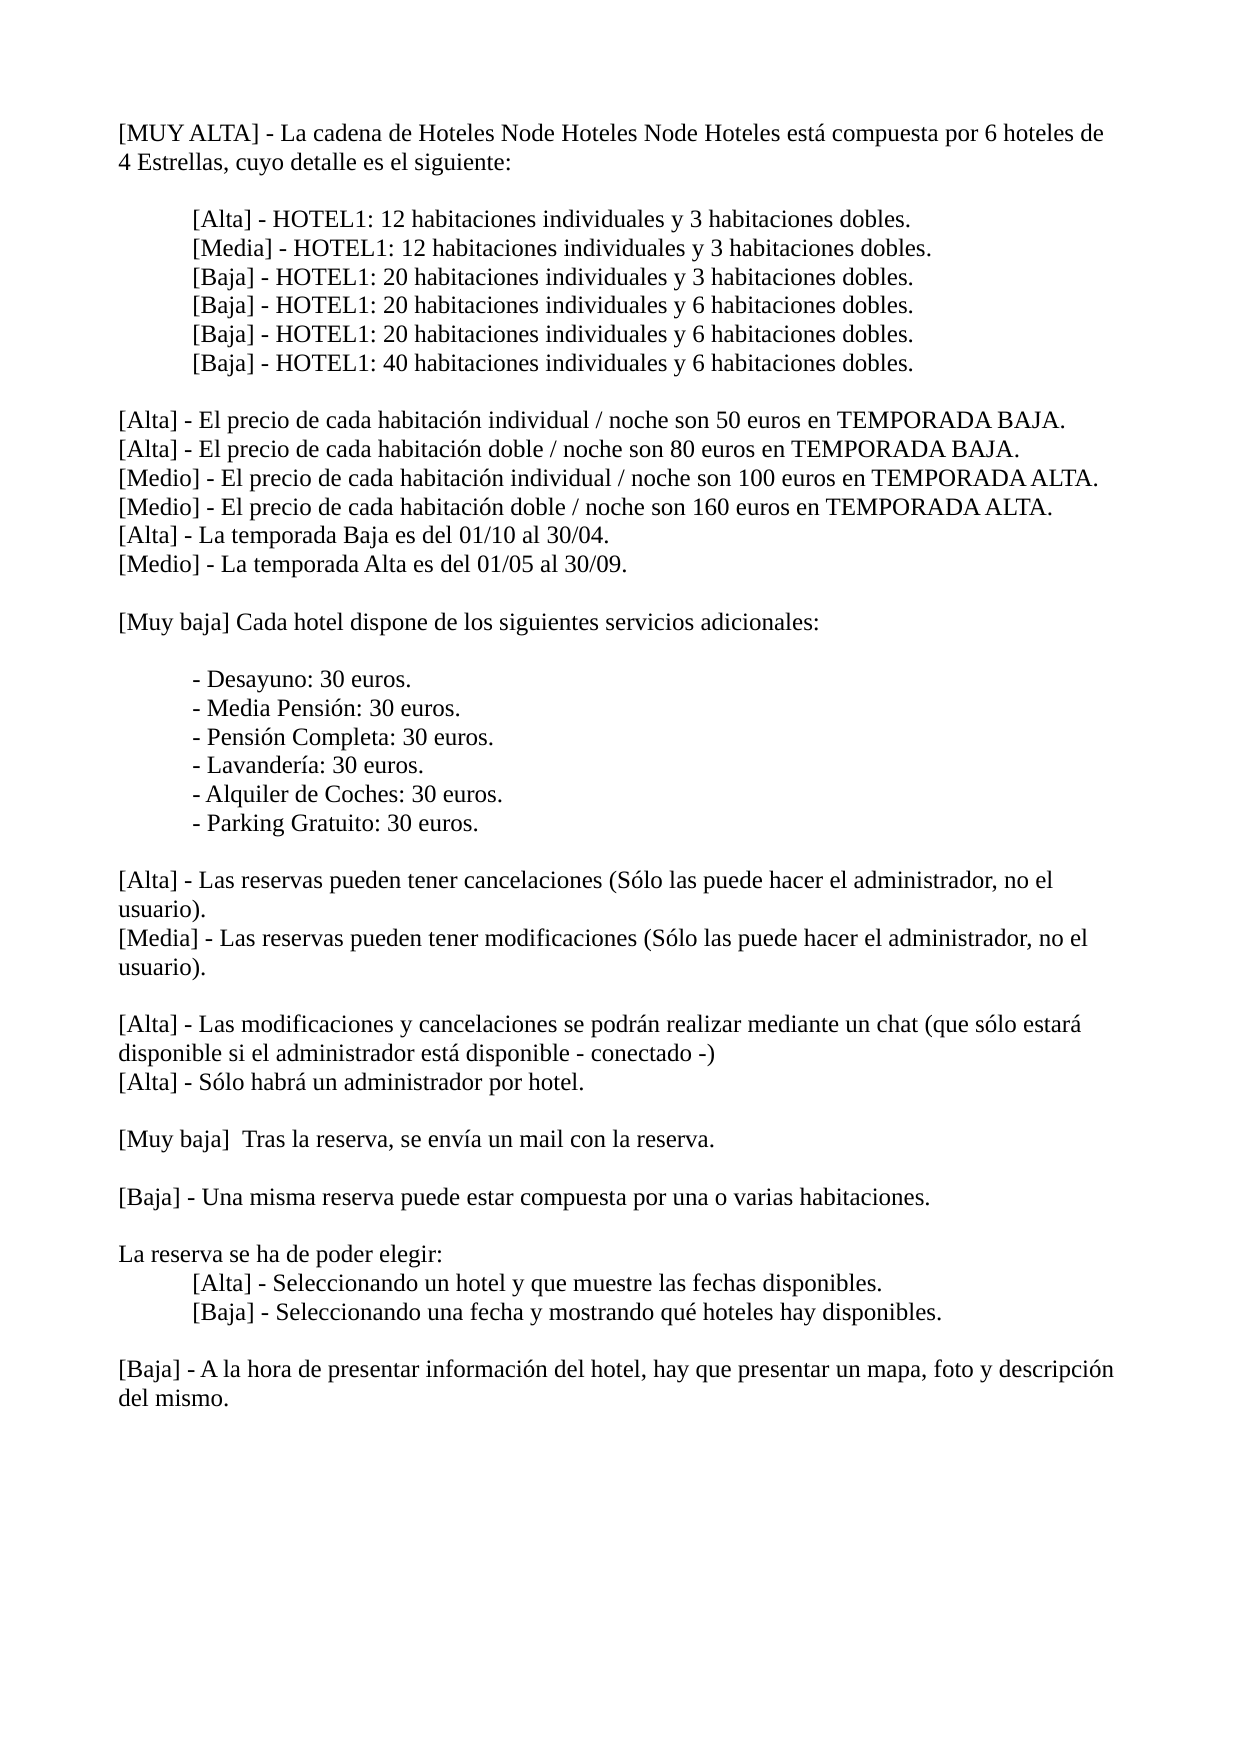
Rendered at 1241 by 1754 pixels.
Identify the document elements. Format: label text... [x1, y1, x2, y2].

text [Alta] - La temporada Baja es del 01/10 al 30/04. [118, 521, 1122, 549]
text [Baja] - Una misma reserva puede estar compuesta por una o varias habitaciones. [118, 1182, 1122, 1211]
text [Alta] - El precio de cada habitación individual / noche son 50 euros en TEMPORADA BAJA. [118, 406, 1122, 434]
text [Baja] - HOTEL1: 40 habitaciones individuales y 6 habitaciones dobles. [118, 348, 1122, 377]
text [Alta] - Las reservas pueden tener cancelaciones (Sólo las puede hacer el administrador, no el usuario). [118, 866, 1122, 923]
text [Baja] - HOTEL1: 20 habitaciones individuales y 6 habitaciones dobles. [118, 319, 1122, 348]
text [Muy baja] Cada hotel dispone de los siguientes servicios adicionales: [118, 607, 1122, 636]
text [MUY ALTA] - La cadena de Hoteles Node Hoteles Node Hoteles está compuesta por 6 hoteles de 4 Estrellas, cuyo detalle es el siguiente: [118, 118, 1122, 176]
text [Alta] - Sólo habrá un administrador por hotel. [118, 1067, 1122, 1096]
text [Alta] - El precio de cada habitación doble / noche son 80 euros en TEMPORADA BAJA. [118, 434, 1122, 463]
text - Parking Gratuito: 30 euros. [118, 808, 1122, 837]
text [Medio] - El precio de cada habitación doble / noche son 160 euros en TEMPORADA ALTA. [118, 492, 1122, 521]
text [Alta] - Seleccionando un hotel y que muestre las fechas disponibles. [118, 1268, 1122, 1297]
text - Desayuno: 30 euros. [118, 664, 1122, 693]
text [Baja] - HOTEL1: 20 habitaciones individuales y 6 habitaciones dobles. [118, 291, 1122, 319]
text [Alta] - Las modificaciones y cancelaciones se podrán realizar mediante un chat (que sólo estará disponible si el administrador está disponible - conectado -) [118, 1009, 1122, 1067]
text - Alquiler de Coches: 30 euros. [118, 779, 1122, 808]
text [Media] - Las reservas pueden tener modificaciones (Sólo las puede hacer el administrador, no el usuario). [118, 923, 1122, 981]
text [Medio] - La temporada Alta es del 01/05 al 30/09. [118, 549, 1122, 578]
text - Pensión Completa: 30 euros. [118, 722, 1122, 751]
text [Muy baja] Tras la reserva, se envía un mail con la reserva. [118, 1124, 1122, 1153]
text La reserva se ha de poder elegir: [118, 1239, 1122, 1268]
text [Baja] - HOTEL1: 20 habitaciones individuales y 3 habitaciones dobles. [118, 262, 1122, 291]
text [Baja] - A la hora de presentar información del hotel, hay que presentar un mapa, foto y descripción del mismo. [118, 1354, 1122, 1412]
text - Media Pensión: 30 euros. [118, 693, 1122, 722]
text [Medio] - El precio de cada habitación individual / noche son 100 euros en TEMPORADA ALTA. [118, 463, 1122, 492]
text [Alta] - HOTEL1: 12 habitaciones individuales y 3 habitaciones dobles. [118, 204, 1122, 233]
text [Baja] - Seleccionando una fecha y mostrando qué hoteles hay disponibles. [118, 1297, 1122, 1326]
text - Lavandería: 30 euros. [118, 751, 1122, 779]
text [Media] - HOTEL1: 12 habitaciones individuales y 3 habitaciones dobles. [118, 233, 1122, 262]
